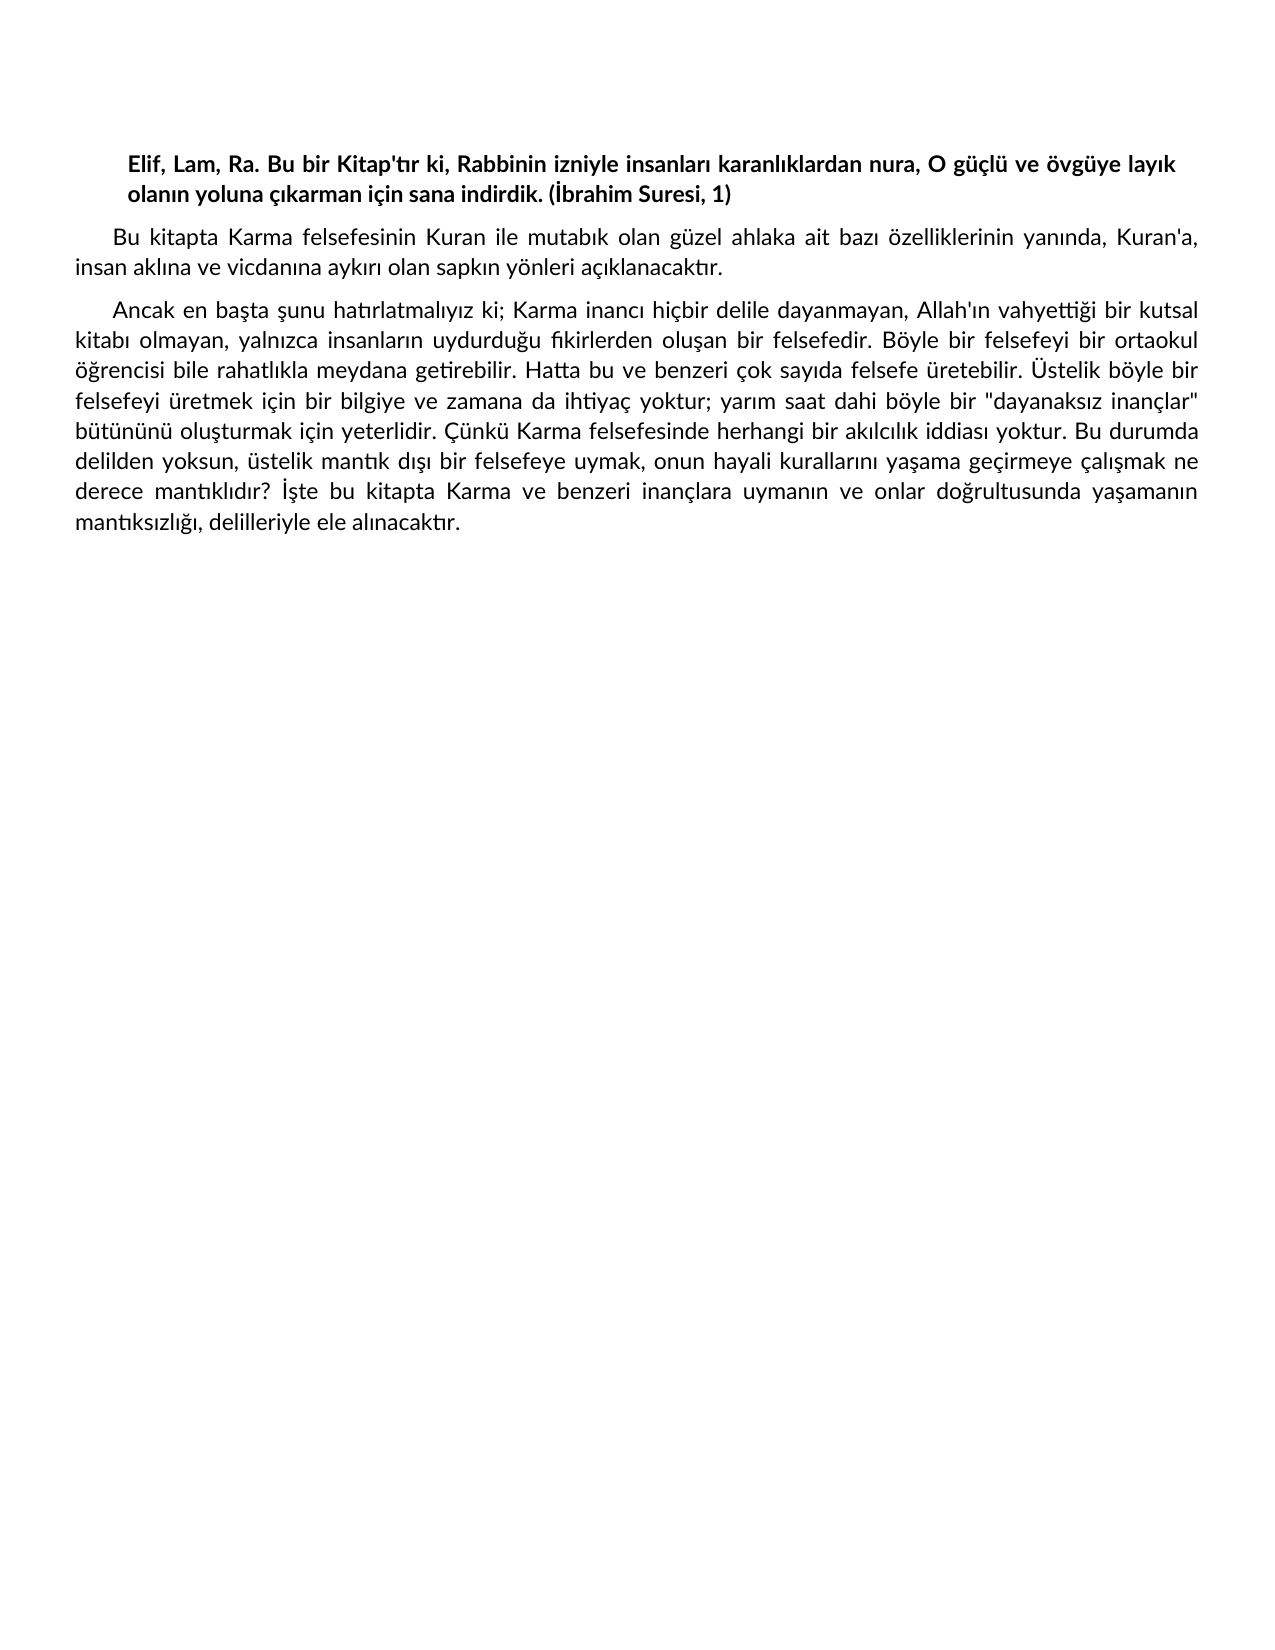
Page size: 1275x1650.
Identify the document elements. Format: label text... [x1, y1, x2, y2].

text Ancak en başta şunu hatırlatmalıyız ki; Karma inancı hiçbir delile dayanmayan, Allah'ın vahyettiği bir kutsal kitabı olmayan, yalnızca insanların uydurduğu fikirlerden oluşan bir felsefedir. Böyle bir felsefeyi bir ortaokul öğrencisi bile rahatlıkla meydana getirebilir. Hatta bu ve benzeri çok sayıda felsefe üretebilir. Üstelik böyle bir felsefeyi üretmek için bir bilgiye ve zamana da ihtiyaç yoktur; yarım saat dahi böyle bir "dayanaksız inançlar" bütününü oluşturmak için yeterlidir. Çünkü Karma felsefesinde herhangi bir akılcılık iddiası yoktur. Bu durumda delilden yoksun, üstelik mantık dışı bir felsefeye uymak, onun hayali kurallarını yaşama geçirmeye çalışmak ne derece mantıklıdır? İşte bu kitapta Karma ve benzeri inançlara uymanın ve onlar doğrultusunda yaşamanın mantıksızlığı, delilleriyle ele alınacaktır. [75, 296, 1200, 535]
text Elif, Lam, Ra. Bu bir Kitap'tır ki, Rabbinin izniyle insanları karanlıklardan nura, O güçlü ve övgüye layık olanın yoluna çıkarman için sana indirdik. (İbrahim Suresi, 1) [127, 150, 1177, 208]
text Bu kitapta Karma felsefesinin Kuran ile mutabık olan güzel ahlaka ait bazı özelliklerinin yanında, Kuran'a, insan aklına ve vicdanına aykırı olan sapkın yönleri açıklanacaktır. [75, 223, 1200, 281]
